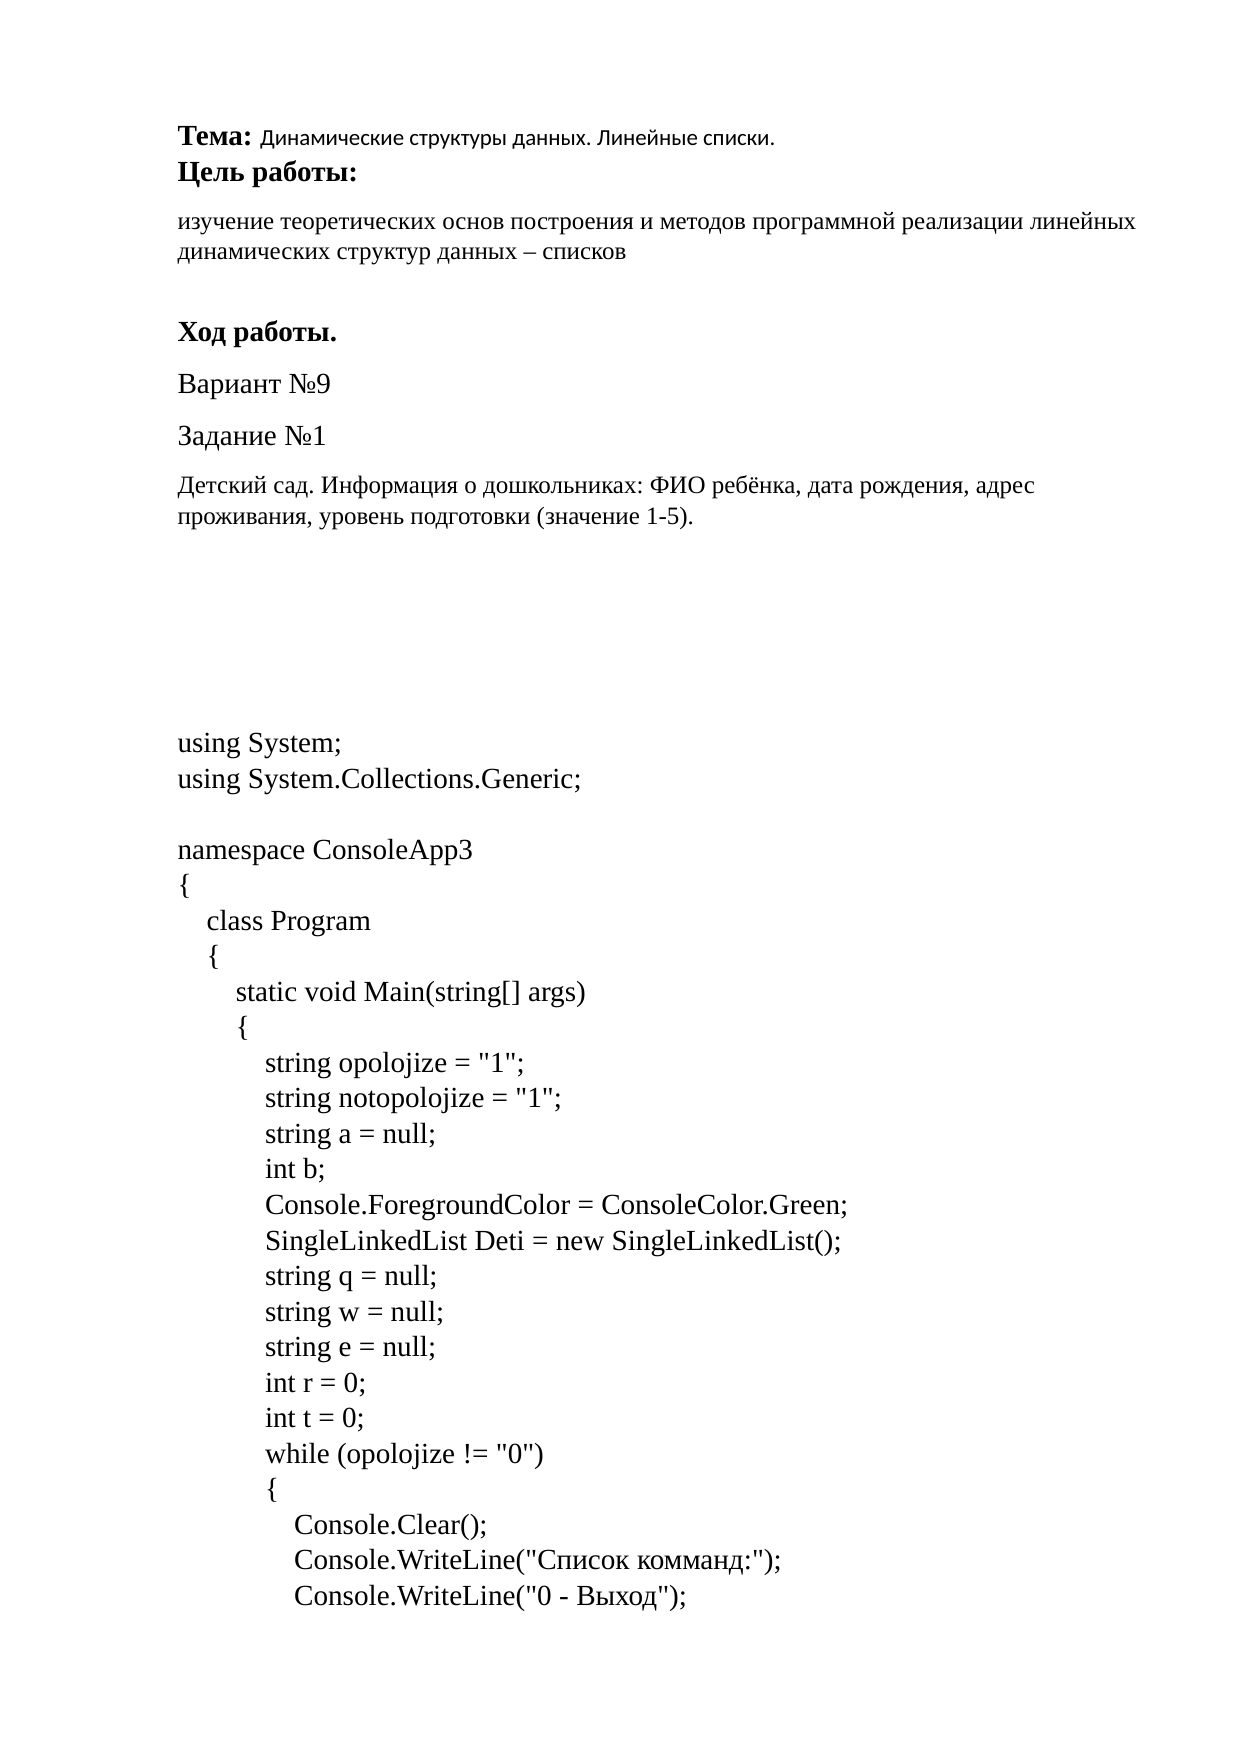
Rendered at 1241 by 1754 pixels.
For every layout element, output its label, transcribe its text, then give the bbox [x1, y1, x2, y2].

text string q = null; [177, 1258, 1152, 1292]
text string w = null; [177, 1294, 1152, 1327]
text int r = 0; [177, 1365, 1152, 1398]
text string a = null; [177, 1116, 1152, 1149]
text Вариант №9 [177, 366, 1152, 399]
text Console.ForegroundColor = ConsoleColor.Green; [177, 1187, 1152, 1221]
text Ход работы. [177, 314, 1152, 347]
text using System; [177, 725, 1152, 759]
text { [177, 867, 1152, 901]
text Console.WriteLine("0 - Выход"); [177, 1578, 1152, 1611]
text { [177, 1471, 1152, 1505]
text static void Main(string[] args) [177, 974, 1152, 1007]
text class Program [177, 903, 1152, 936]
text { [177, 938, 1152, 972]
text Console.Clear(); [177, 1507, 1152, 1540]
text изучение теоретических основ построения и методов программной реализации линейных динамических структур данных – списков [177, 206, 1152, 265]
text { [177, 1009, 1152, 1043]
text int t = 0; [177, 1400, 1152, 1434]
text namespace ConsoleApp3 [177, 832, 1152, 865]
text string notopolojize = "1"; [177, 1081, 1152, 1114]
text Тема: Динамические структуры данных. Линейные списки. Цель работы: [177, 118, 1152, 187]
text SingleLinkedList Deti = new SingleLinkedList(); [177, 1223, 1152, 1256]
text Console.WriteLine("Список комманд:"); [177, 1542, 1152, 1576]
text int b; [177, 1152, 1152, 1185]
text using System.Collections.Generic; [177, 761, 1152, 794]
text string e = null; [177, 1329, 1152, 1363]
text string opolojize = "1"; [177, 1045, 1152, 1078]
text Задание №1 [177, 418, 1152, 452]
text while (opolojize != "0") [177, 1436, 1152, 1469]
text Детский сад. Информация о дошкольниках: ФИО ребёнка, дата рождения, адрес проживания, уровень подготовки (значение 1-5). [177, 470, 1152, 529]
